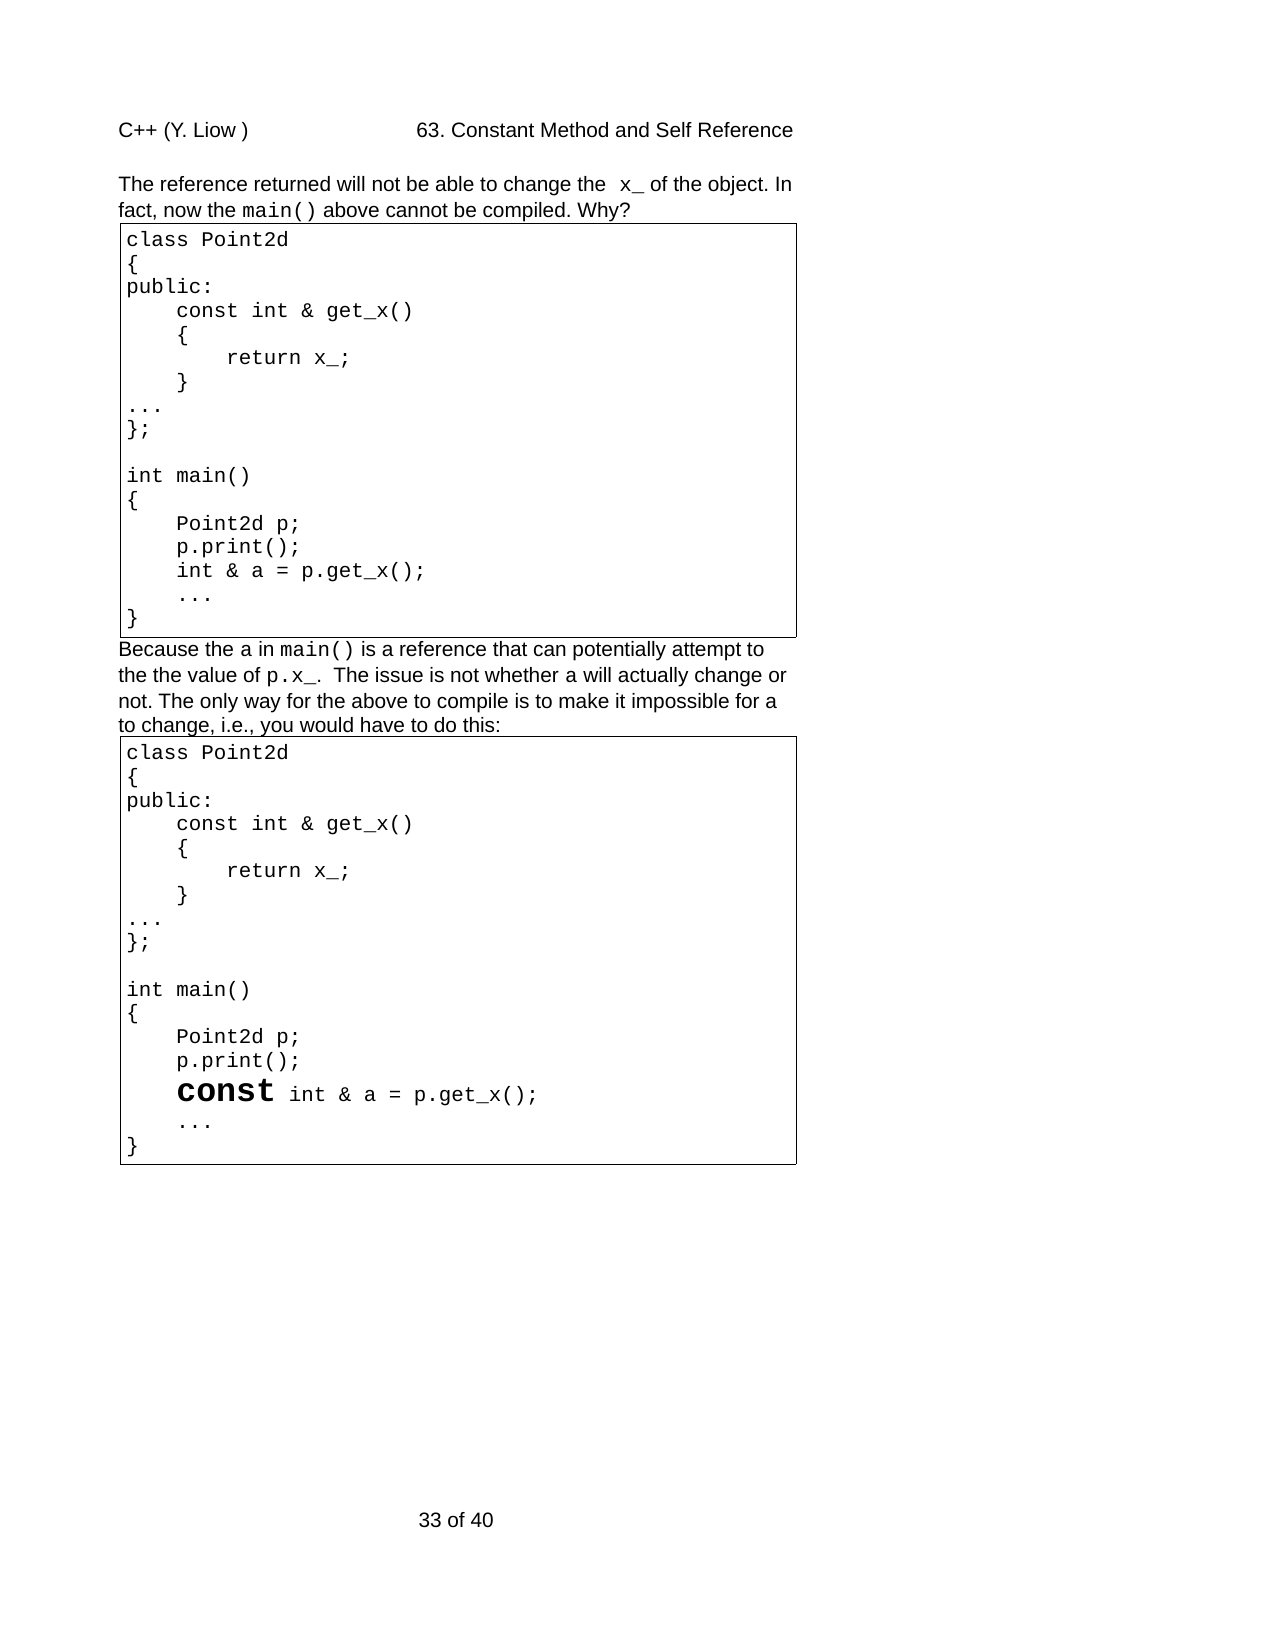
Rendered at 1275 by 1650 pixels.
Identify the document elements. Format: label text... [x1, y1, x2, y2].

table_header class Point2d { public: const int & get_x() { return x_; } ... }; int main() { Point2d p; p.print(); const int & a = p.get_x(); ... } [121, 737, 796, 1164]
text The reference returned will not be able to change the x_ of the object. In fact, now the main() above cannot be compiled. Why? [118, 172, 794, 223]
text Because the a in main() is a reference that can potentially attempt to the the value of p.x_. The issue is not whether a will actually change or not. The only way for the above to compile is to make it impossible for a to change, i.e., you would have to do this: [118, 637, 794, 736]
table_header class Point2d { public: const int & get_x() { return x_; } ... }; int main() { Point2d p; p.print(); int & a = p.get_x(); ... } [121, 224, 796, 637]
